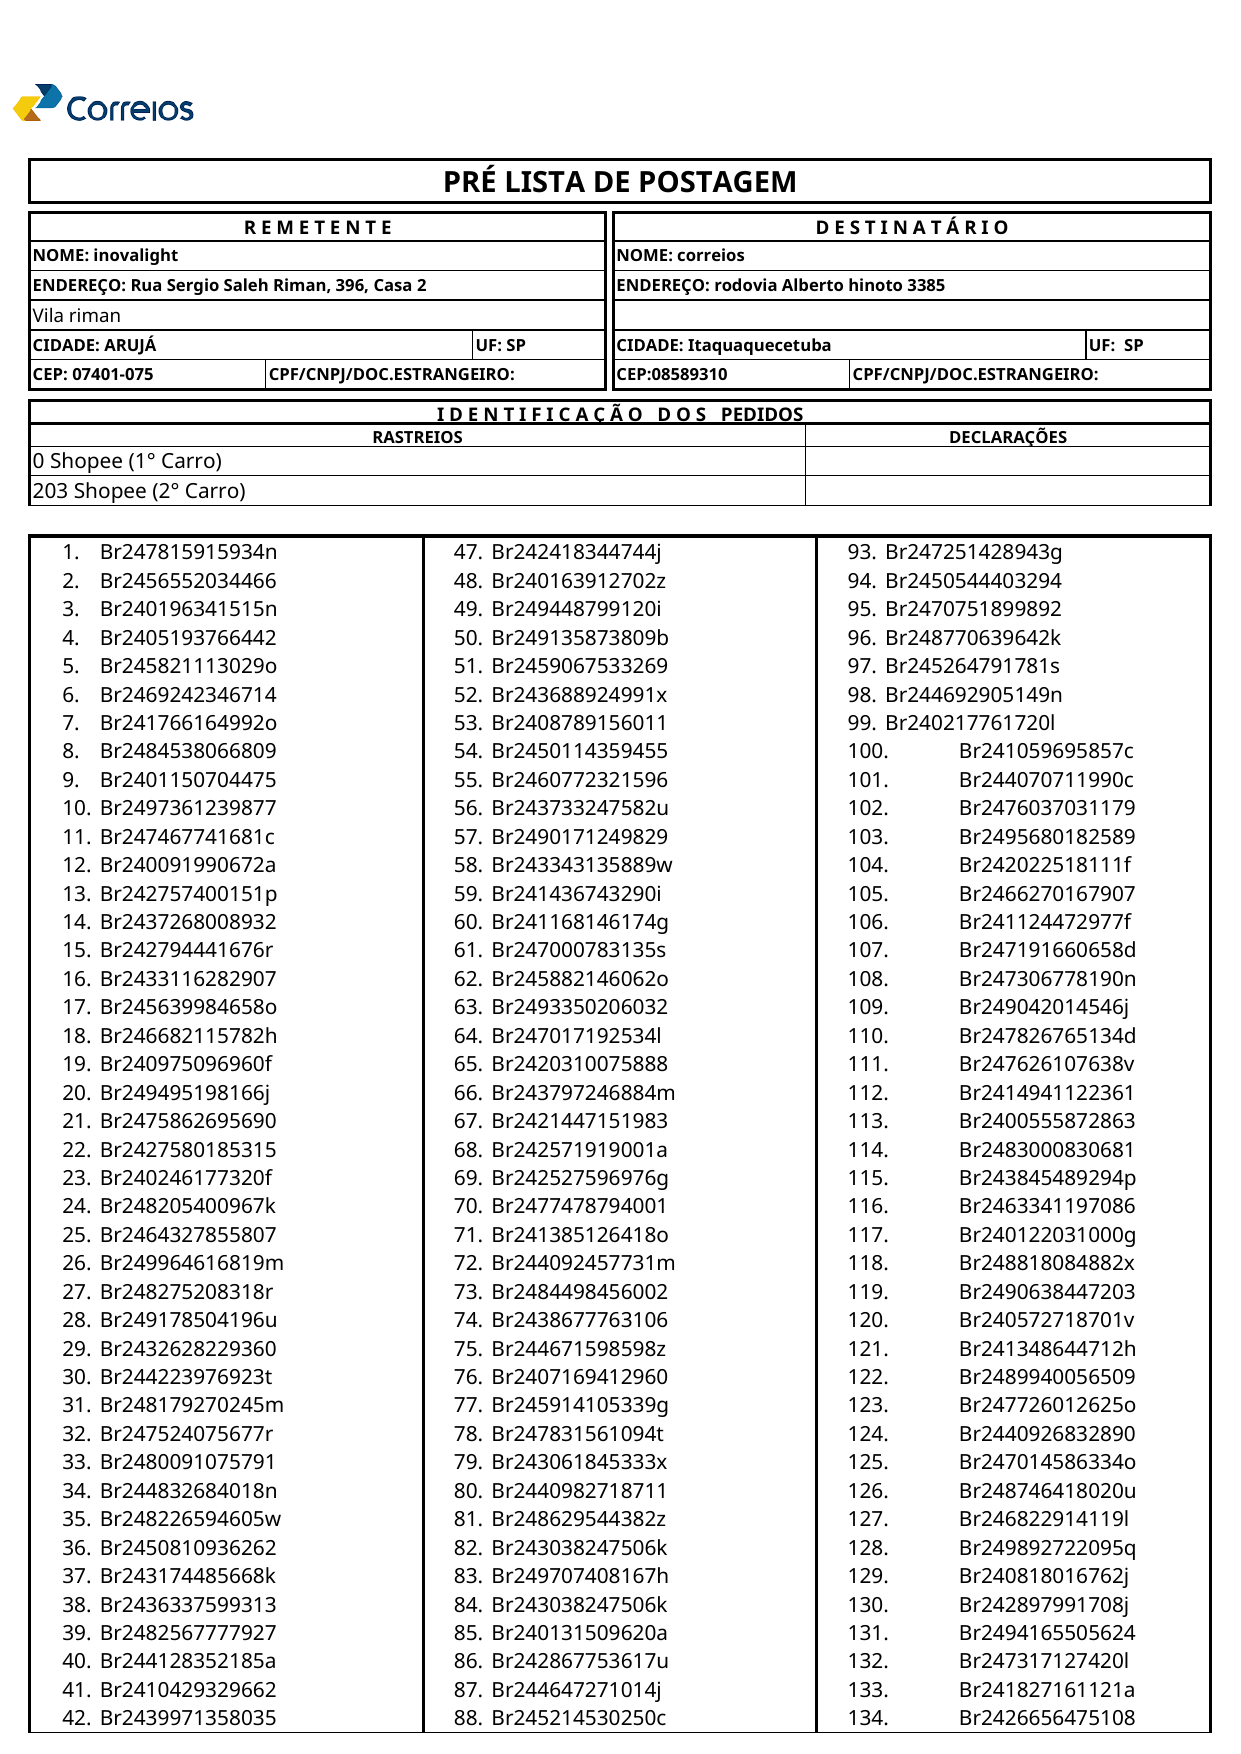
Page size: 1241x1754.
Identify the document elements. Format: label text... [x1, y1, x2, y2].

table_cell [67, 506, 200, 534]
table_cell CPF/CNPJ/DOC.ESTRANGEIRO: [266, 360, 604, 388]
table_cell [357, 506, 370, 534]
table_cell [806, 447, 1209, 475]
table_cell 203 Shopee (2° Carro) [31, 476, 805, 505]
table_cell [680, 506, 805, 534]
table_cell ENDEREÇO: Rua Sergio Saleh Riman, 396, Casa 2 [31, 271, 604, 299]
table_cell Br242418344744j Br240163912702z Br249448799120i Br249135873809b Br2459067533269 Br243688924991x Br2408789156011 Br2450114359455 Br2460772321596 Br243733247582u Br2490171249829 Br243343135889w Br241436743290i Br241168146174g Br247000783135s Br245882146062o Br2493350206032 Br247017192534l Br2420310075888 Br243797246884m Br2421447151983 Br242571919001a Br242527596976g Br2477478794001 Br241385126418o Br244092457731m Br2484498456002 Br2438677763106 Br244671598598z Br2407169412960 Br245914105339g Br247831561094t Br243061845333x Br2440982718711 Br248629544382z Br243038247506k Br249707408167h Br243038247506k Br240131509620a Br242867753617u Br244647271014j Br245214530250c Br2405555251018 Br246897956823v Br241698105399k Br2430867961700 [425, 538, 815, 1732]
table_cell 0 Shopee (1° Carro) [31, 447, 805, 475]
table_cell [30, 506, 67, 534]
table_cell ENDEREÇO: rodovia Alberto hinoto 3385 [615, 271, 1209, 299]
table_cell [1058, 506, 1086, 534]
table_cell DECLARAÇÕES VALOR [806, 425, 1209, 446]
table_cell [1086, 506, 1211, 534]
table_cell [444, 506, 653, 534]
table_cell CEP:08589310 [615, 360, 849, 388]
table_cell UF: SP [1087, 331, 1209, 359]
table_cell Br247815915934n Br2456552034466 Br240196341515n Br2405193766442 Br245821113029o Br2469242346714 Br241766164992o Br2484538066809 Br2401150704475 Br2497361239877 Br247467741681c Br240091990672a Br242757400151p Br2437268008932 Br242794441676r Br2433116282907 Br245639984658o Br246682115782h Br240975096960f Br249495198166j Br2475862695690 Br2427580185315 Br240246177320f Br248205400967k Br2464327855807 Br249964616819m Br248275208318r Br249178504196u Br2432628229360 Br244223976923t Br248179270245m Br247524075677r Br2480091075791 Br244832684018n Br248226594605w Br2450810936262 Br243174485668k Br2436337599313 Br2482567777927 Br244128352185a Br2410429329662 Br2439971358035 Br248792740314y Br2434207828688 Br243946882747l Br248658779540s Br244666195608p R243788482897p Br240107711018d Br248553496153c Br2438704396557 Br244782660256c Br243499868909v Br248449854847v Br241259088535f Br240606206821x Br242900197626a Br242600667600r Br240799622937q Br245880639850d Br242010847749c Br245252352503f Br242938490842n Br248322442017n Br248935719961b Br248663487577w Br243191133622b Br242735526911c Br247786394629o Br248951621378n Br245904908141k Br2432916781335 Br247186811846u Br2464853992106 Br2454940629887 Br2426240861937 Br2463851108003 Br246477656045e Br2448037954259 Br241786677091b Br244719695405q Br244916676494u Br2496694851369 Br240707535785k Br249160912944k Br242163068445l Br243381691008h Br2429156431682 Br2458775522526 Br242675157877u Br241177103351o Br241523723789h Br247318665057m Br2448963935518 Br243762550340a Br2407191930638 Br2410351233895 Br244949625059r Br240409401970s Br242374411472w Br243666985253g Br242983458772v Br247376102414p Br2493528422011 Br245600753298f Br242361986134b Br241935130587k Br247257467757e Br2491962117623 Br249716082426b Br242195291802m [31, 538, 422, 1732]
table_cell Br247251428943g Br2450544403294 Br2470751899892 Br248770639642k Br245264791781s Br244692905149n Br240217761720l Br241059695857c Br244070711990c Br2476037031179 Br2495680182589 Br242022518111f Br2466270167907 Br241124472977f Br247191660658d Br247306778190n Br249042014546j Br247826765134d Br247626107638v Br2414941122361 Br2400555872863 Br2483000830681 Br243845489294p Br2463341197086 Br240122031000g Br248818084882x Br2490638447203 Br240572718701v Br241348644712h Br2489940056509 Br247726012625o Br2440926832890 Br247014586334o Br248746418020u Br246822914119l Br249892722095q Br240818016762j Br242897991708j Br2494165505624 Br247317127420l Br241827161121a Br2426656475108 Br249437385617n Br246891235402e Br245294222103i Br240209268979y [818, 538, 1209, 1732]
table_cell [30, 388, 1211, 399]
table_cell NOME: inovalight [31, 242, 604, 269]
table_cell RASTREIOS CONTEÚDO [31, 425, 805, 446]
table_cell [200, 506, 208, 534]
table_cell NOME: correios [615, 242, 1209, 269]
table_cell [208, 506, 229, 534]
table_cell [613, 204, 1211, 211]
table_cell R E M E T E N T E [31, 214, 604, 240]
table_cell [400, 506, 444, 534]
table_cell [653, 506, 680, 534]
table_cell [607, 211, 612, 388]
table_cell UF: SP [473, 331, 604, 359]
table_cell [605, 204, 613, 211]
table_cell CPF/CNPJ/DOC.ESTRANGEIRO: [850, 360, 1209, 388]
table_cell [229, 506, 357, 534]
table_cell I D E N T I F I C A Ç Ã O D O S PEDIDOS [31, 402, 1209, 422]
table_cell CEP: 07401-075 [31, 360, 265, 388]
table_cell [806, 476, 1209, 505]
table_cell [850, 506, 1058, 534]
table_cell [370, 506, 400, 534]
table_cell D E S T I N A T Á R I O [615, 214, 1209, 240]
table_cell [615, 301, 1209, 329]
table_cell [30, 204, 605, 211]
table_header PRÉ LISTA DE POSTAGEM [205, 161, 1209, 201]
table_cell CIDADE: Itaquaquecetuba [615, 331, 1085, 359]
table_cell [805, 506, 849, 534]
table_cell Vila riman [31, 301, 604, 329]
table_cell CIDADE: ARUJÁ [31, 331, 472, 359]
